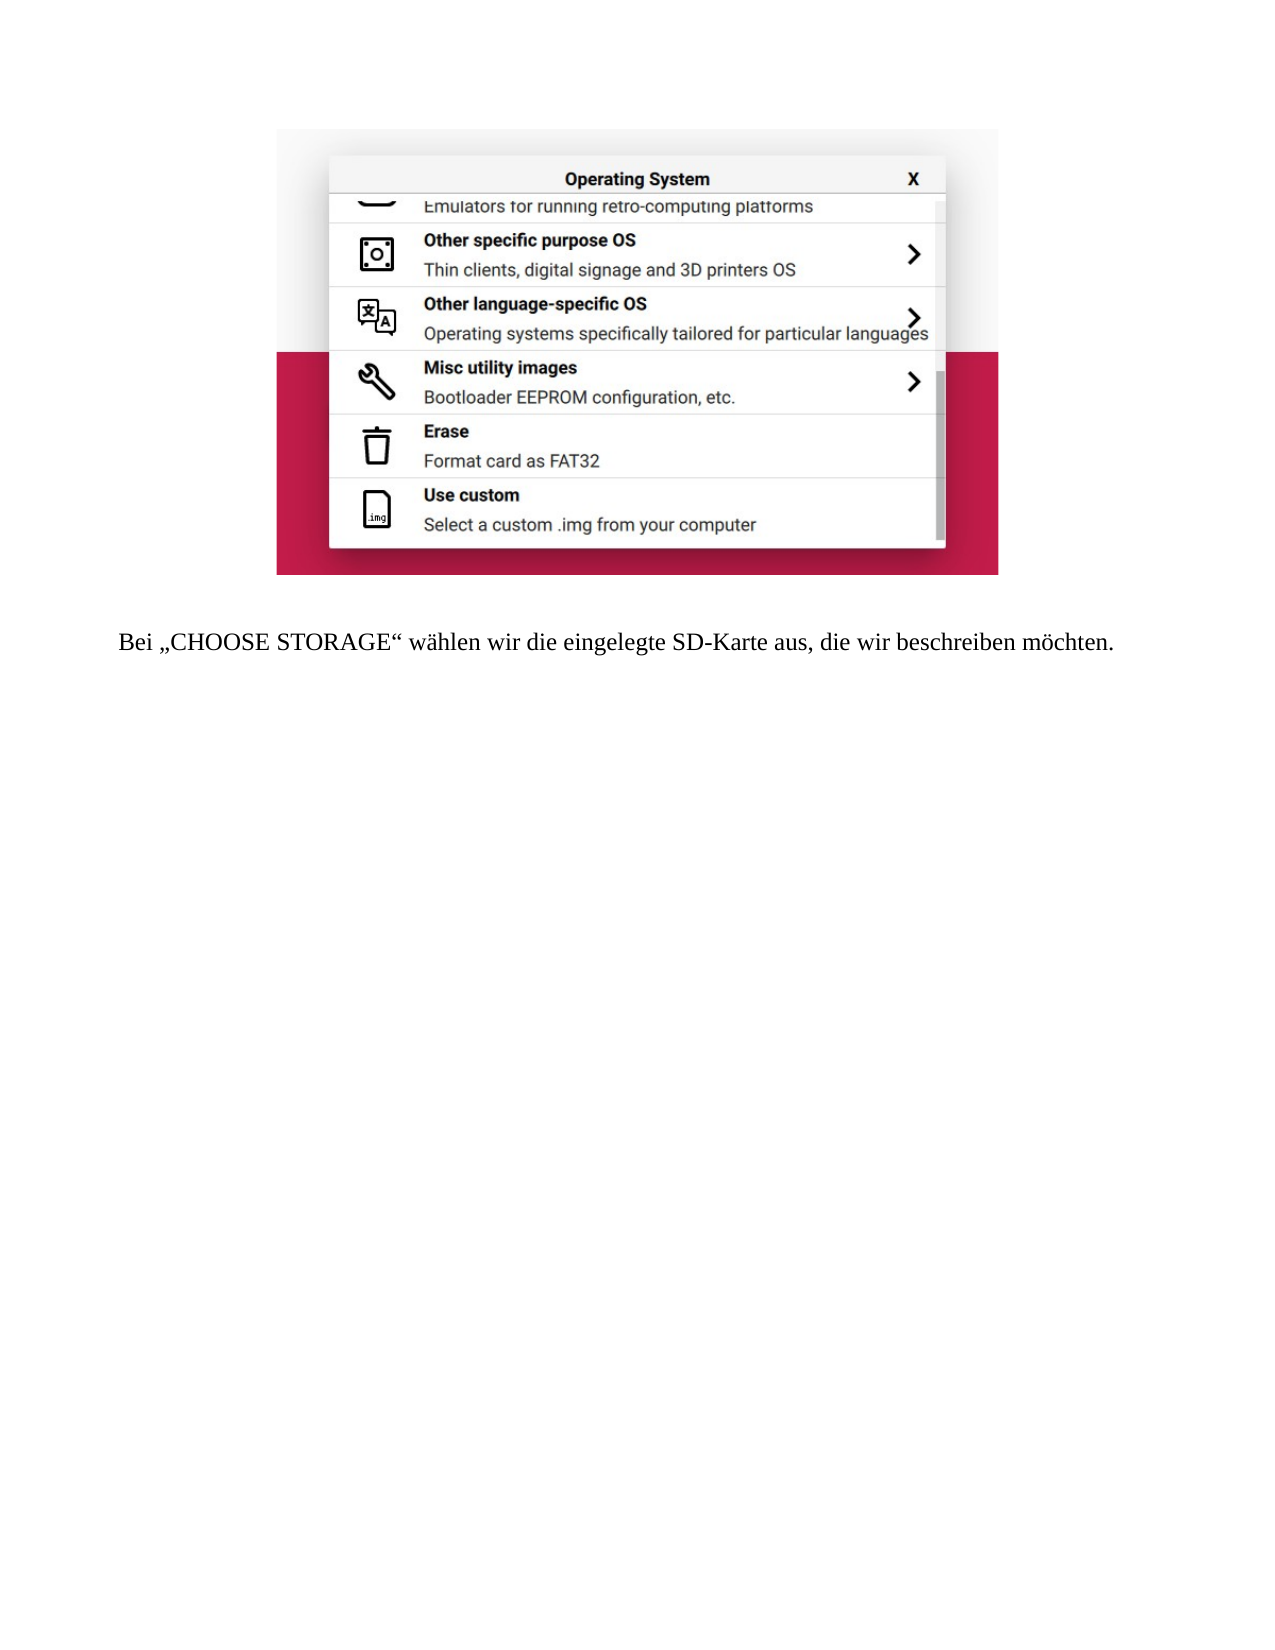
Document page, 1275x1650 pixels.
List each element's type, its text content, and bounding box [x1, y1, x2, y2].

text Bei „CHOOSE STORAGE“ wählen wir die eingelegte SD-Karte aus, die wir beschreiben möchten. [118, 627, 1157, 656]
picture [276, 129, 999, 575]
